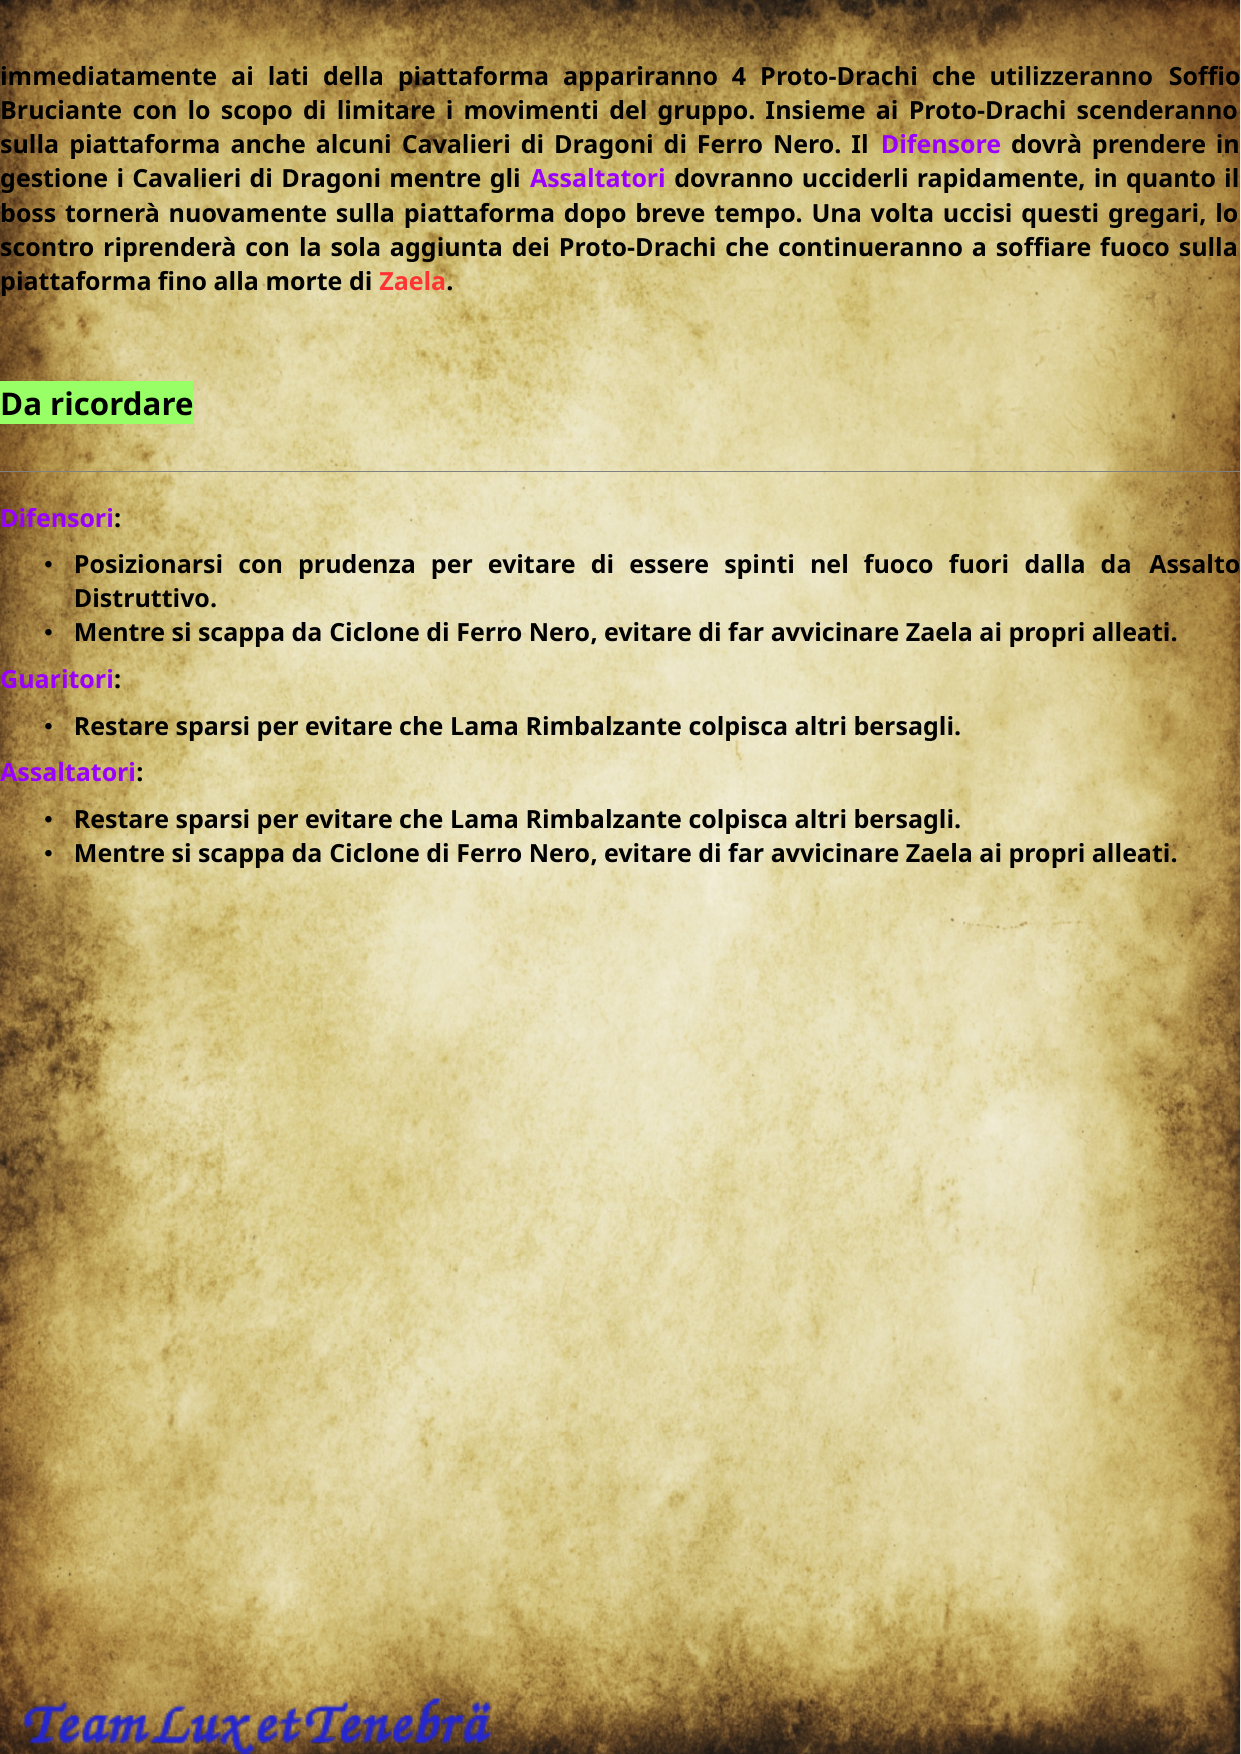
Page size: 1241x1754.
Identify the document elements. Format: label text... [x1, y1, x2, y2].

subtitle Da ricordare [0, 381, 1240, 424]
text Guaritori: [0, 662, 1240, 696]
list Restare sparsi per evitare che Lama Rimbalzante colpisca altri bersagli. [44, 801, 1240, 835]
picture [0, 0, 1241, 471]
list Restare sparsi per evitare che Lama Rimbalzante colpisca altri bersagli. [44, 708, 1240, 742]
text Difensori: [0, 500, 1240, 534]
list Posizionarsi con prudenza per evitare di essere spinti nel fuoco fuori dalla da Assalto Distruttivo. [44, 547, 1240, 615]
text Assaltatori: [0, 755, 1240, 789]
list Mentre si scappa da Ciclone di Ferro Nero, evitare di far avvicinare Zaela ai propri alleati. [44, 835, 1240, 869]
picture [0, 472, 1241, 1754]
text immediatamente ai lati della piattaforma appariranno 4 Proto-Drachi che utilizzeranno Soffio Bruciante con lo scopo di limitare i movimenti del gruppo. Insieme ai Proto-Drachi scenderanno sulla piattaforma anche alcuni Cavalieri di Dragoni di Ferro Nero. Il Difensore dovrà prendere in gestione i Cavalieri di Dragoni mentre gli Assaltatori dovranno ucciderli rapidamente, in quanto il boss tornerà nuovamente sulla piattaforma dopo breve tempo. Una volta uccisi questi gregari, lo scontro riprenderà con la sola aggiunta dei Proto-Drachi che continueranno a soffiare fuoco sulla piattaforma fino alla morte di Zaela. [0, 59, 1240, 297]
list Mentre si scappa da Ciclone di Ferro Nero, evitare di far avvicinare Zaela ai propri alleati. [44, 615, 1240, 649]
